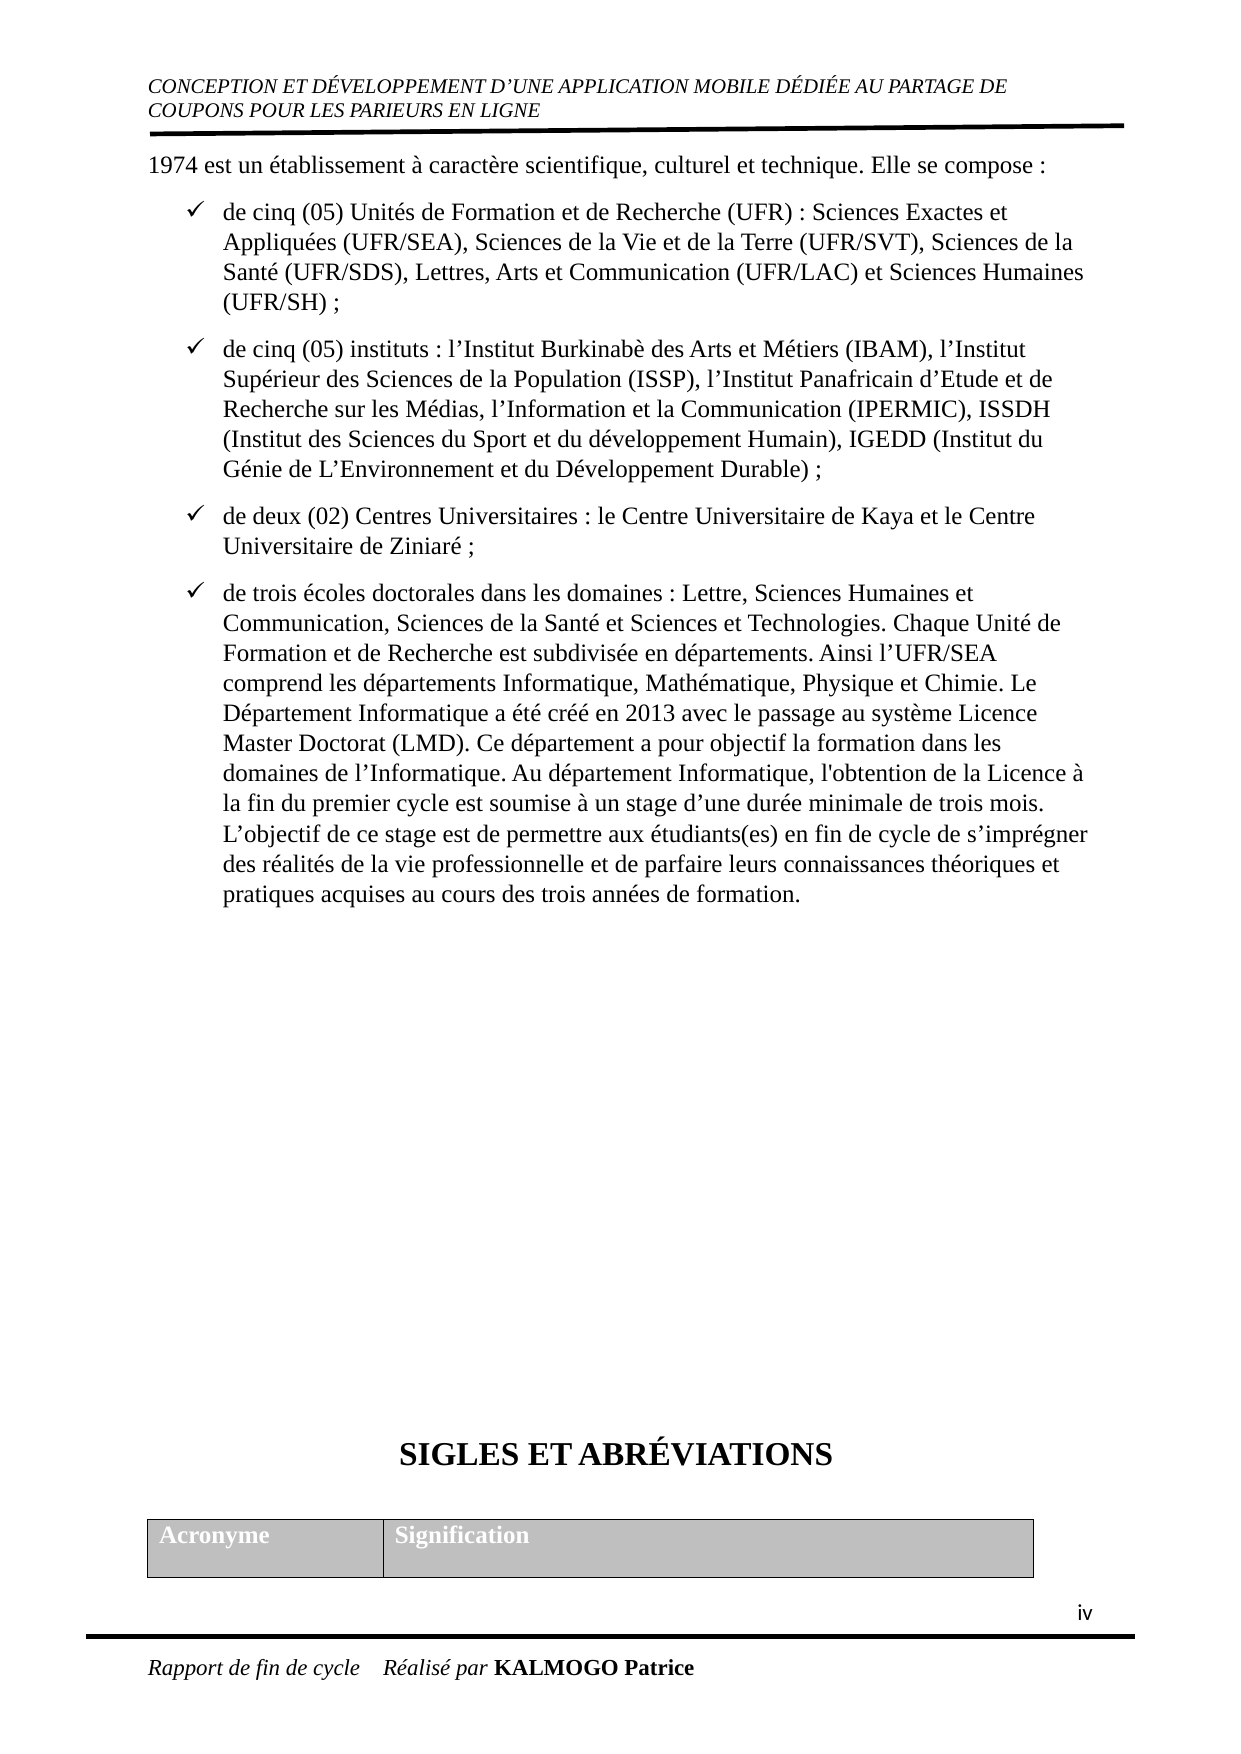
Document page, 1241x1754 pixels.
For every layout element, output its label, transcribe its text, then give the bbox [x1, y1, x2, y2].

table_header Signification [384, 1520, 1033, 1577]
list de cinq (05) instituts : l’Institut Burkinabè des Arts et Métiers (IBAM), l’Institut Supérieur des Sciences de la Population (ISSP), l’Institut Panafricain d’Etude et de Recherche sur les Médias, l’Information et la Communication (IPERMIC), ISSDH (Institut des Sciences du Sport et du développement Humain), IGEDD (Institut du Génie de L’Environnement et du Développement Durable) ; [185, 334, 1093, 483]
text 1974 est un établissement à caractère scientifique, culturel et technique. Elle se compose : [148, 150, 1093, 179]
list de deux (02) Centres Universitaires : le Centre Universitaire de Kaya et le Centre Universitaire de Ziniaré ; [185, 501, 1093, 560]
subtitle SIGLES ET ABRÉVIATIONS [148, 1434, 1093, 1473]
table_header Acronyme [148, 1520, 383, 1577]
list de trois écoles doctorales dans les domaines : Lettre, Sciences Humaines et Communication, Sciences de la Santé et Sciences et Technologies. Chaque Unité de Formation et de Recherche est subdivisée en départements. Ainsi l’UFR/SEA comprend les départements Informatique, Mathématique, Physique et Chimie. Le Département Informatique a été créé en 2013 avec le passage au système Licence Master Doctorat (LMD). Ce département a pour objectif la formation dans les domaines de l’Informatique. Au département Informatique, l'obtention de la Licence à la fin du premier cycle est soumise à un stage d’une durée minimale de trois mois. L’objectif de ce stage est de permettre aux étudiants(es) en fin de cycle de s’imprégner des réalités de la vie professionnelle et de parfaire leurs connaissances théoriques et pratiques acquises au cours des trois années de formation. [185, 578, 1093, 908]
list de cinq (05) Unités de Formation et de Recherche (UFR) : Sciences Exactes et Appliquées (UFR/SEA), Sciences de la Vie et de la Terre (UFR/SVT), Sciences de la Santé (UFR/SDS), Lettres, Arts et Communication (UFR/LAC) et Sciences Humaines (UFR/SH) ; [185, 197, 1093, 316]
